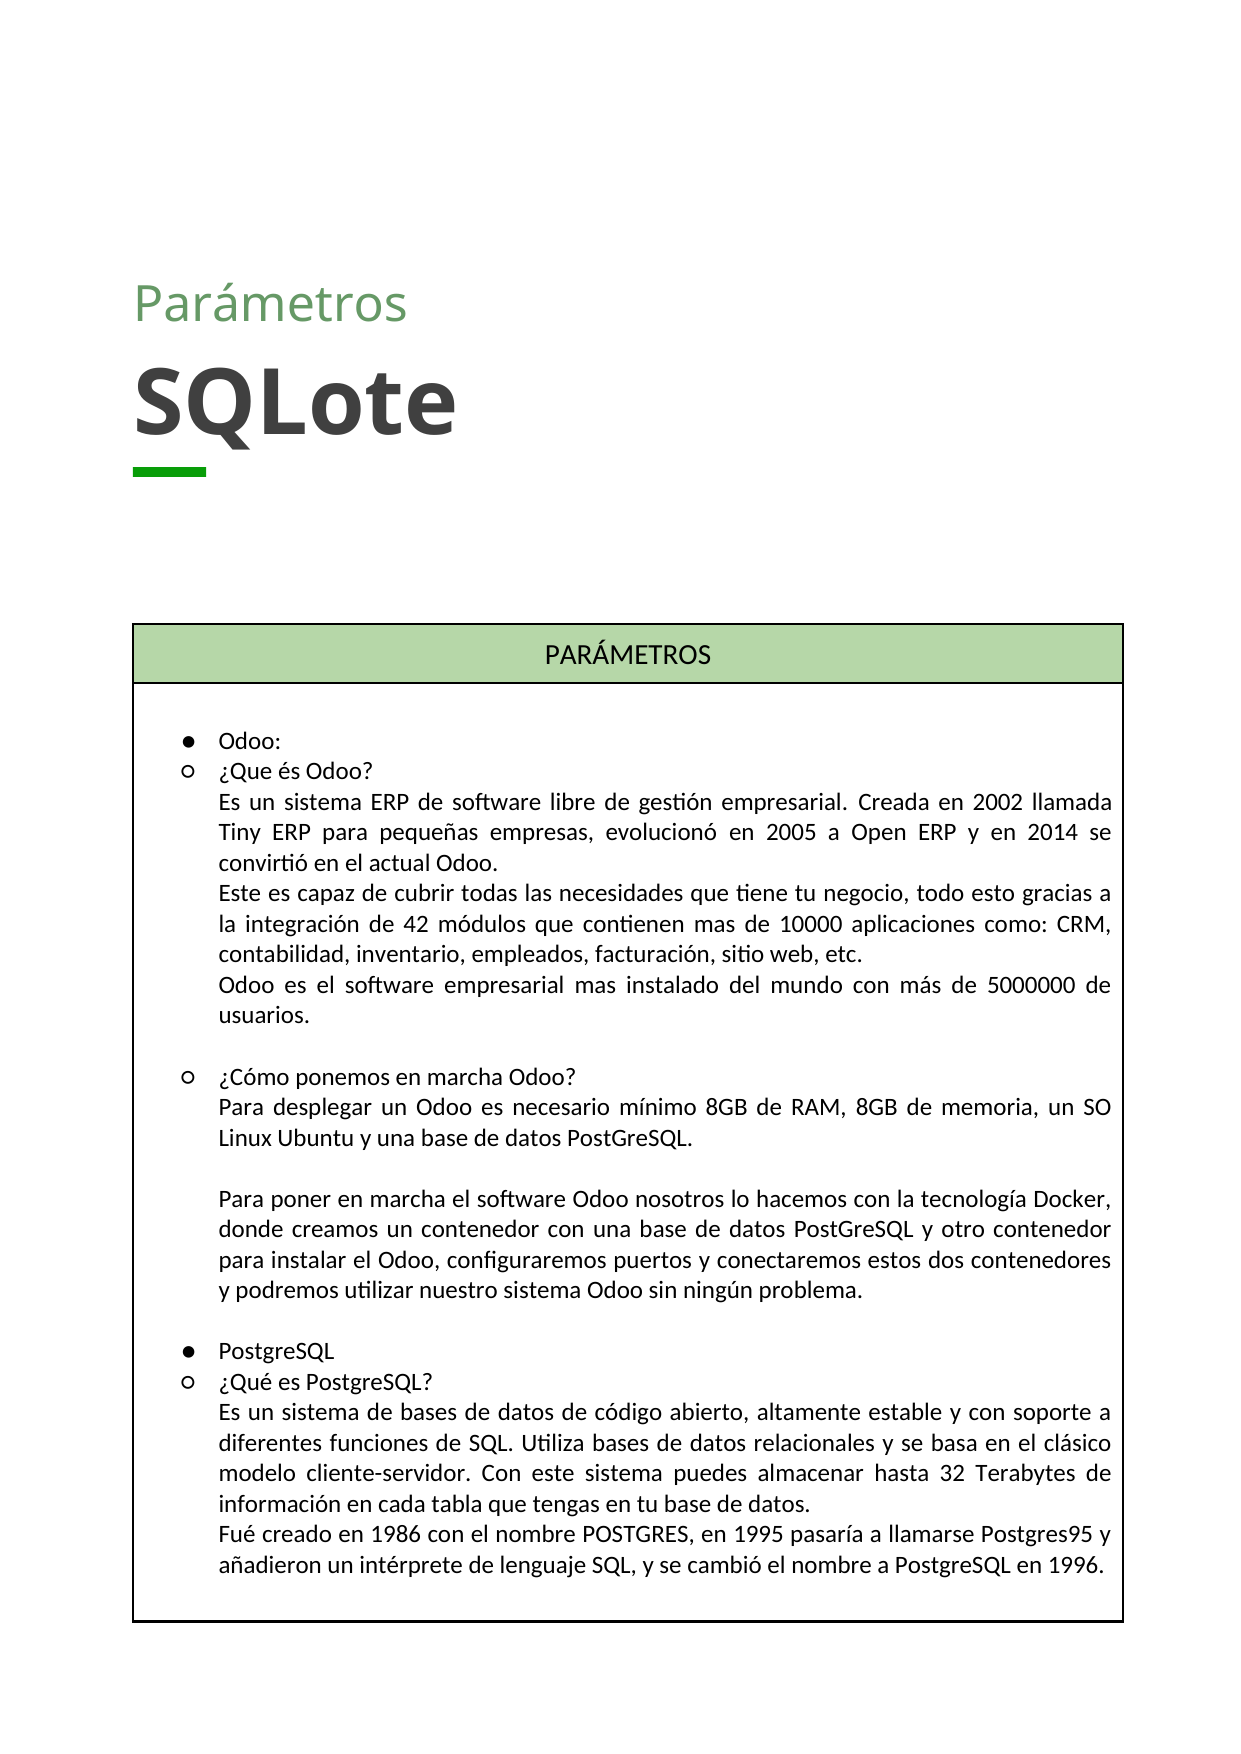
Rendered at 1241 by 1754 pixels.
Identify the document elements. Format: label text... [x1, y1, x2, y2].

title Parámetros SQLote [133, 268, 1122, 461]
table_cell Odoo: ¿Que és Odoo? Es un sistema ERP de software libre de gestión empresarial. Creada en 2002 llamada Tiny ERP para pequeñas empresas, evolucionó en 2005 a Open ERP y en 2014 se convirtió en el actual Odoo. Este es capaz de cubrir todas las necesidades que tiene tu negocio, todo esto gracias a la integración de 42 módulos que contienen mas de 10000 aplicaciones como: CRM, contabilidad, inventario, empleados, facturación, sitio web, etc. Odoo es el software empresarial mas instalado del mundo con más de 5000000 de usuarios. ¿Cómo ponemos en marcha Odoo? Para desplegar un Odoo es necesario mínimo 8GB de RAM, 8GB de memoria, un SO Linux Ubuntu y una base de datos PostGreSQL. Para poner en marcha el software Odoo nosotros lo hacemos con la tecnología Docker, donde creamos un contenedor con una base de datos PostGreSQL y otro contenedor para instalar el Odoo, configuraremos puertos y conectaremos estos dos contenedores y podremos utilizar nuestro sistema Odoo sin ningún problema. PostgreSQL ¿Qué es PostgreSQL? Es un sistema de bases de datos de código abierto, altamente estable y con soporte a diferentes funciones de SQL. Utiliza bases de datos relacionales y se basa en el clásico modelo cliente-servidor. Con este sistema puedes almacenar hasta 32 Terabytes de información en cada tabla que tengas en tu base de datos. Fué creado en 1986 con el nombre POSTGRES, en 1995 pasaría a llamarse Postgres95 y añadieron un intérprete de lenguaje SQL, y se cambió el nombre a PostgreSQL en 1996. ¿Cómo ponemos en marcha PostgreSQL? Para poder poner en marcha un sistema PostgreSQL es necesario como mínimo 512 MB de memoria RAM, un procesador con arquitectura 32/64 bits, 1GB de espacio en el disco duro y un SO Linux Ubuntu. Para poder instalar PostgreSQL en nuesto Linux tenemos que abrir una terminal para poder introducir los comando necesarios. En el documento «Paso 5 - Obtención y organización de la información» hemos dejado una guía completa para poder instalar PostgreSQL y tambíen para crear y administrar las bases de datos creadas. Docker ¿Qué es Docker? Es un SO para contenedores que virtualiza el sistema operativo de un servidor. Se instala en cada servidor y proporciona comandos sencillos que puedes utilizar para crear, iniciar o detener contenedores. Docker se creó en 2008 gracias a un grupo de programadores que desarrollaron una herramienta interna para automatizar el despliegue de aplicaciones. Y en 2013 pensaron que era una buena idea que Docker podía ser un producto y lanzaron la primera versión. ¿Cómo ponemos en marcha Docker? Para poder poner en marcha Docker es necesario como mínimo 4GB de memoria RAM, un procesador con arquitectura 64 bits, 20 GB de espacio en el disco duro y un SO Linux Ubuntu Para instalar Docker en nuestro SO Linux tendremos que abrir una terminal para poder ejecutar los comando necesarios. En el documento «Paso 5 - Obtención y organización de la información» hemos dejado una guía completa para poder instalar Docker y tambíen para crear y administrar los contenedores necesarios. Github ¿Que es Github? Es un repositorio online gratuito que permite gestionar proyectos y controlar versiones de código, uno de los mas usados a nivel global. Esta herramienta permite a los desarrolladores descargar un software, realizar cambios y subir la versión que has modificado, todo esto lo hace sin sobreescribir el archivo original. Fué creado en 2008 y fué tan grande su popularidad que en 2010 ya tenia mas de 1000000M de repositorios. Pero en 2018 fué comprada por Microsoft y se empezaron a ofrecer paquetes para educación gratuita en escuelas. ¿Cómo poner en marcha Github? Github se utiliza a través de un navegador, te creas una cuenta y ya podrás crear repositorios y subir todos los proyectos que tengas para hacer un control de versiones, utilizarlo simplemente para almacenar, etc. [134, 684, 1122, 1620]
picture [132, 467, 207, 477]
table_header PARÁMETROS [134, 625, 1122, 682]
